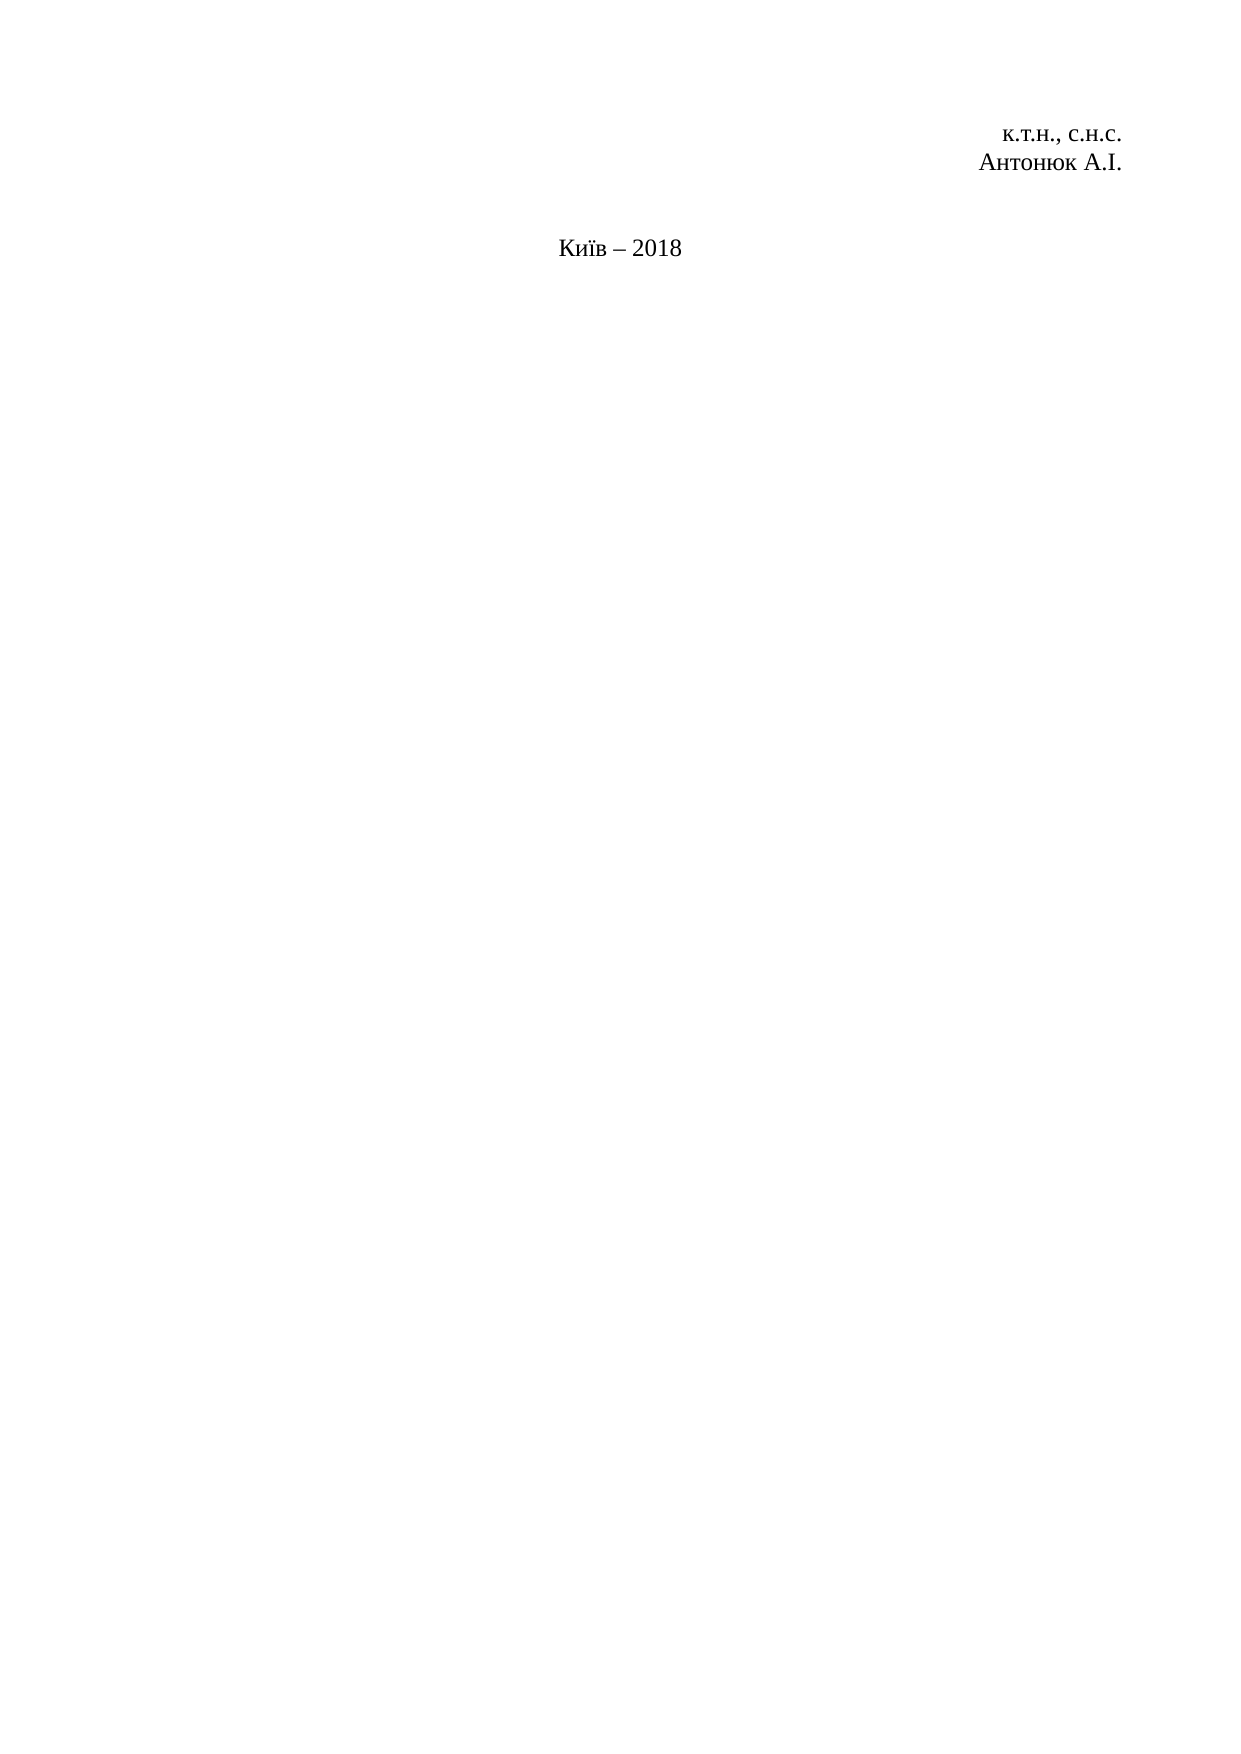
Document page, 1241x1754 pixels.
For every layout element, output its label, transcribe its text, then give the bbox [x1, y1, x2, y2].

text Антонюк А.І. [118, 147, 1122, 176]
text к.т.н., с.н.с. [118, 118, 1122, 147]
text Київ – 2018 [118, 233, 1122, 262]
